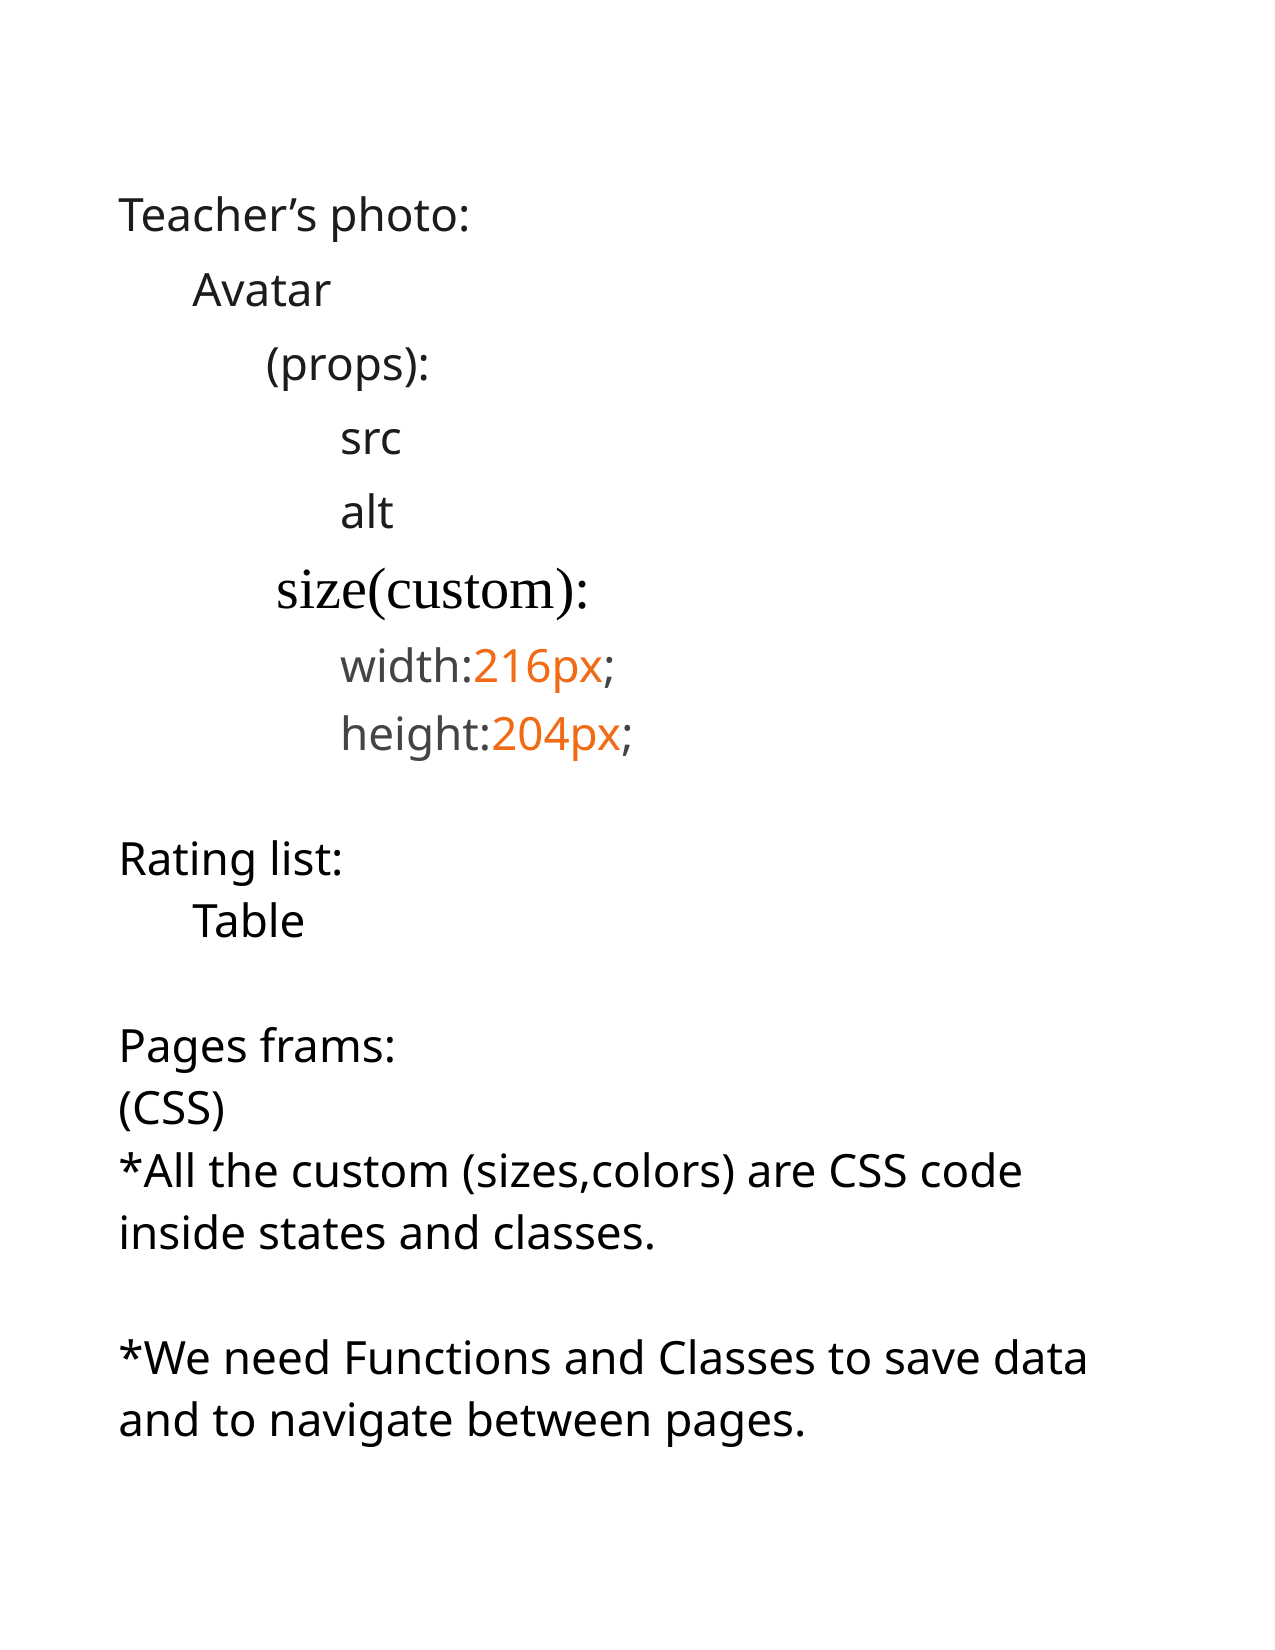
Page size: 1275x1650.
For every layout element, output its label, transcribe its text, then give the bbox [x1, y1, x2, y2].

text Table [192, 888, 1157, 951]
text Avatar [192, 257, 1157, 319]
text Rating list: [118, 826, 1157, 888]
text src [340, 406, 1157, 468]
text *All the custom (sizes,colors) are CSS code inside states and classes. [118, 1138, 1157, 1263]
text (props): [266, 331, 1157, 394]
text size(custom): [118, 554, 1157, 621]
text Pages frams: [118, 1013, 1157, 1076]
text Teacher’s photo: [118, 183, 1157, 245]
text alt [340, 480, 1157, 542]
text *We need Functions and Classes to save data and to navigate between pages. [118, 1325, 1157, 1450]
text width:216px; [340, 633, 1157, 695]
text height:204px; [340, 701, 1157, 764]
text (CSS) [118, 1076, 1157, 1138]
